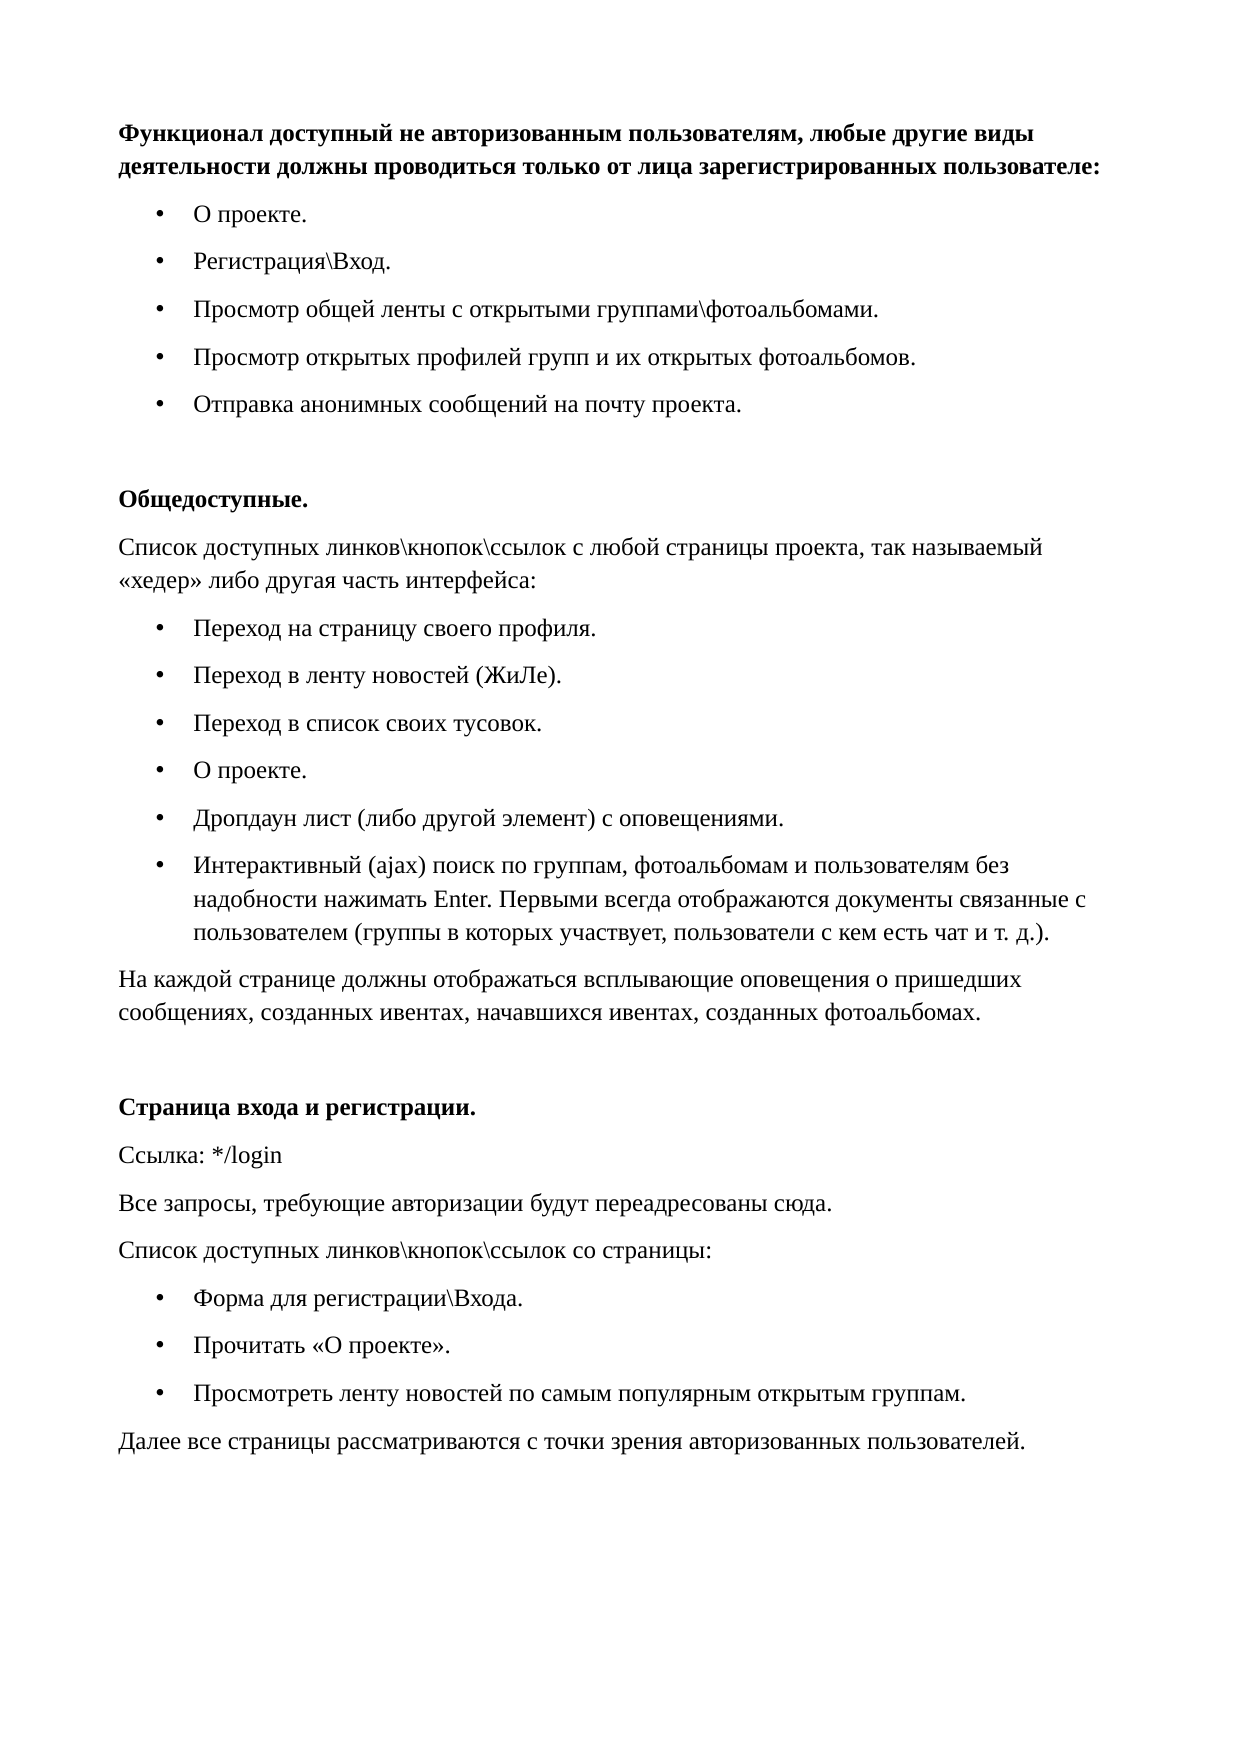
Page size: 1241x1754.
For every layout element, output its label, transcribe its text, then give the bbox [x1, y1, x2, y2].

text Все запросы, требующие авторизации будут переадресованы сюда. [118, 1188, 1122, 1216]
list Дропдаун лист (либо другой элемент) с оповещениями. [156, 803, 1122, 832]
text Общедоступные. [118, 484, 1122, 513]
list Регистрация\Вход. [156, 246, 1122, 275]
list Просмотр общей ленты с открытыми группами\фотоальбомами. [156, 294, 1122, 323]
list О проекте. [156, 199, 1122, 227]
text На каждой странице должны отображаться всплывающие оповещения о пришедших сообщениях, созданных ивентах, начавшихся ивентах, созданных фотоальбомах. [118, 964, 1122, 1026]
list Прочитать «О проекте». [156, 1331, 1122, 1359]
list О проекте. [156, 755, 1122, 784]
text Функционал доступный не авторизованным пользователям, любые другие виды деятельности должны проводиться только от лица зарегистрированных пользователе: [118, 118, 1122, 180]
list Просмотр открытых профилей групп и их открытых фотоальбомов. [156, 342, 1122, 370]
list Просмотреть ленту новостей по самым популярным открытым группам. [156, 1378, 1122, 1407]
list Интерактивный (ajax) поиск по группам, фотоальбомам и пользователям без надобности нажимать Enter. Первыми всегда отображаются документы связанные с пользователем (группы в которых участвует, пользователи с кем есть чат и т. д.). [156, 851, 1122, 945]
text Список доступных линков\кнопок\ссылок со страницы: [118, 1235, 1122, 1264]
list Переход в список своих тусовок. [156, 708, 1122, 737]
list Переход на страницу своего профиля. [156, 613, 1122, 641]
list Отправка анонимных сообщений на почту проекта. [156, 389, 1122, 418]
text Страница входа и регистрации. [118, 1092, 1122, 1121]
text Ссылка: */login [118, 1140, 1122, 1169]
text Далее все страницы рассматриваются с точки зрения авторизованных пользователей. [118, 1426, 1122, 1454]
list Переход в ленту новостей (ЖиЛе). [156, 660, 1122, 689]
list Форма для регистрации\Входа. [156, 1283, 1122, 1312]
text Список доступных линков\кнопок\ссылок с любой страницы проекта, так называемый «хедер» либо другая часть интерфейса: [118, 532, 1122, 594]
